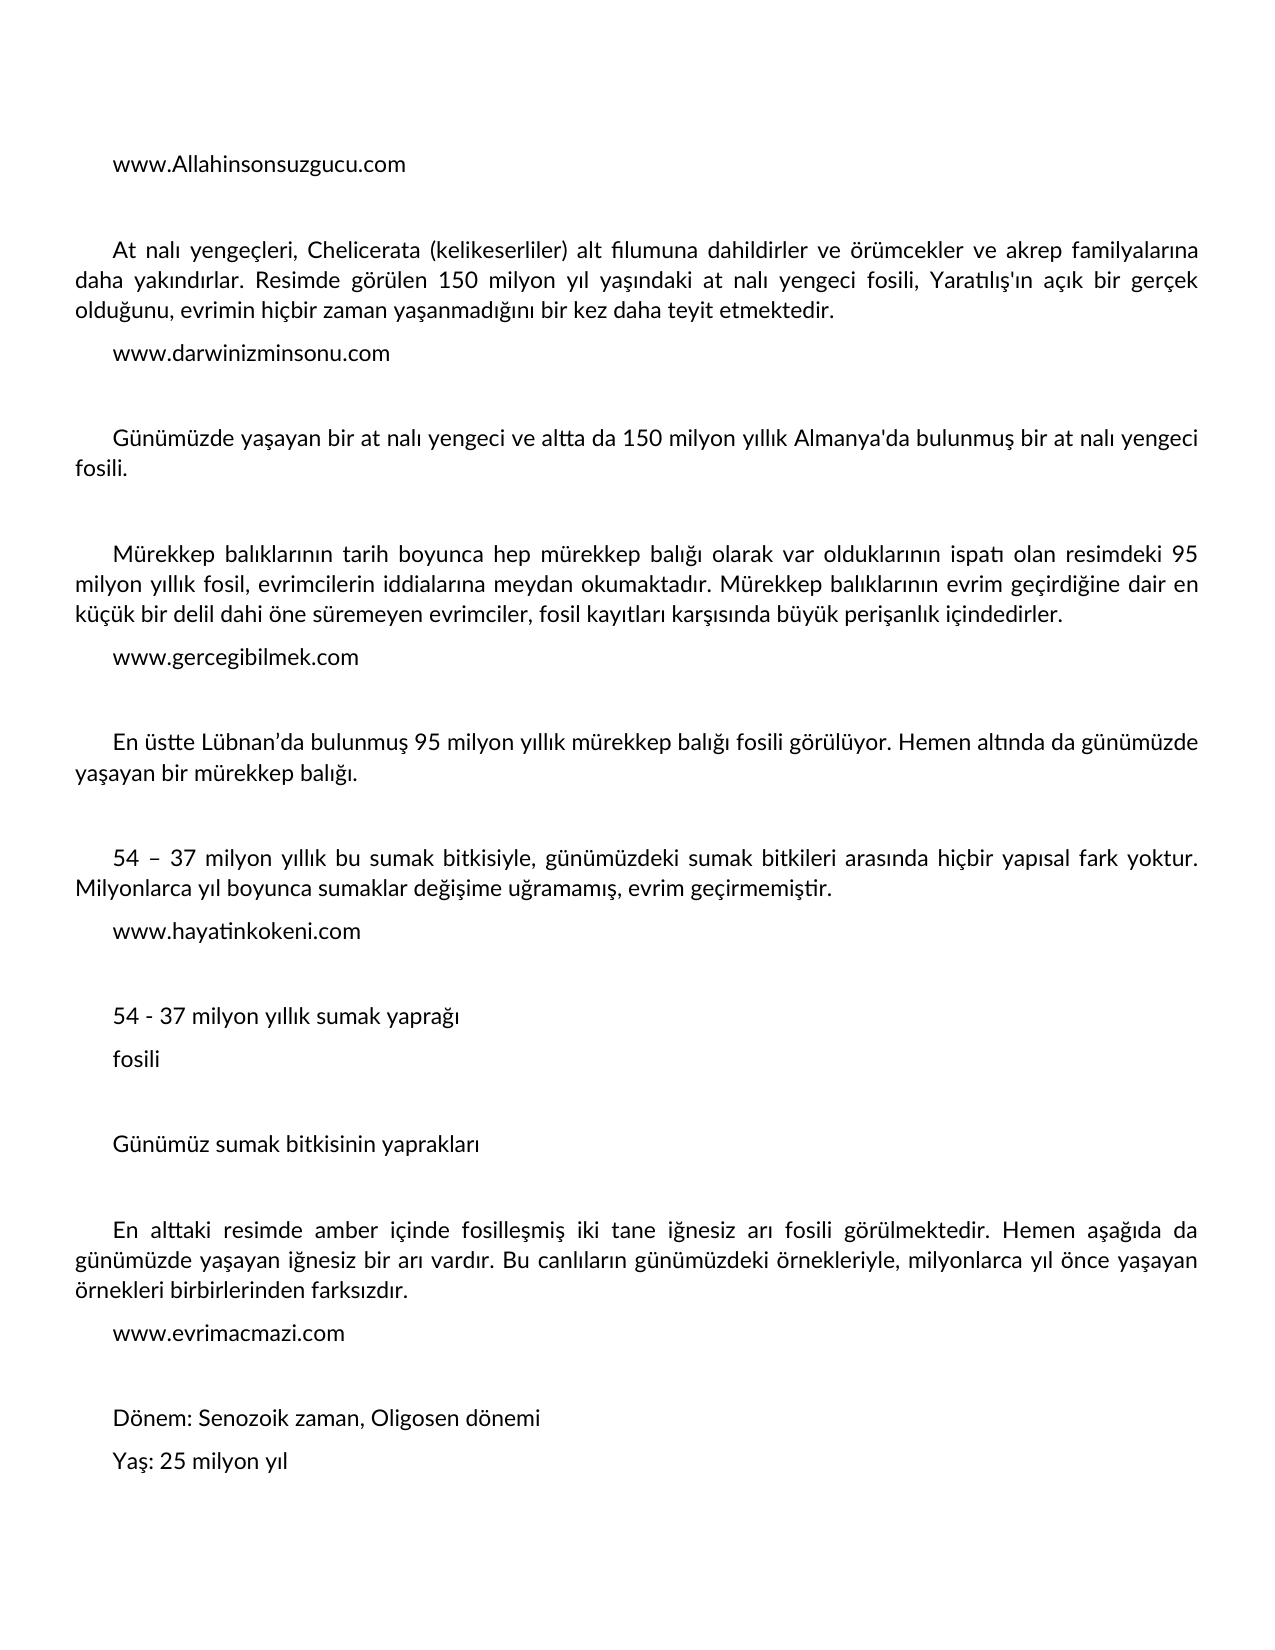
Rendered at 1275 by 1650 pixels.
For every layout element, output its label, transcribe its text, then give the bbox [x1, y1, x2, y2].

text www.gercegibilmek.com [75, 643, 1200, 670]
text At nalı yengeçleri, Chelicerata (kelikeserliler) alt filumuna dahildirler ve örümcekler ve akrep familyalarına daha yakındırlar. Resimde görülen 150 milyon yıl yaşındaki at nalı yengeci fosili, Yaratılış'ın açık bir gerçek olduğunu, evrimin hiçbir zaman yaşanmadığını bir kez daha teyit etmektedir. [75, 235, 1200, 323]
text 54 - 37 milyon yıllık sumak yaprağı [75, 1002, 1200, 1029]
text Dönem: Senozoik zaman, Oligosen dönemi [75, 1404, 1200, 1432]
text www.evrimacmazi.com [75, 1319, 1200, 1346]
text En alttaki resimde amber içinde fosilleşmiş iki tane iğnesiz arı fosili görülmektedir. Hemen aşağıda da günümüzde yaşayan iğnesiz bir arı vardır. Bu canlıların günümüzdeki örnekleriyle, milyonlarca yıl önce yaşayan örnekleri birbirlerinden farksızdır. [75, 1216, 1200, 1303]
text Günümüzde yaşayan bir at nalı yengeci ve altta da 150 milyon yıllık Almanya'da bulunmuş bir at nalı yengeci fosili. [75, 424, 1200, 482]
text 54 – 37 milyon yıllık bu sumak bitkisiyle, günümüzdeki sumak bitkileri arasında hiçbir yapısal fark yoktur. Milyonlarca yıl boyunca sumaklar değişime uğramamış, evrim geçirmemiştir. [75, 844, 1200, 901]
text www.Allahinsonsuzgucu.com [75, 150, 1200, 177]
text www.hayatinkokeni.com [75, 917, 1200, 944]
text Mürekkep balıklarının tarih boyunca hep mürekkep balığı olarak var olduklarının ispatı olan resimdeki 95 milyon yıllık fosil, evrimcilerin iddialarına meydan okumaktadır. Mürekkep balıklarının evrim geçirdiğine dair en küçük bir delil dahi öne süremeyen evrimciler, fosil kayıtları karşısında büyük perişanlık içindedirler. [75, 539, 1200, 627]
text www.darwinizminsonu.com [75, 338, 1200, 366]
text En üstte Lübnan’da bulunmuş 95 milyon yıllık mürekkep balığı fosili görülüyor. Hemen altında da günümüzde yaşayan bir mürekkep balığı. [75, 728, 1200, 786]
text fosili [75, 1045, 1200, 1072]
text Yaş: 25 milyon yıl [75, 1447, 1200, 1474]
text Günümüz sumak bitkisinin yaprakları [75, 1130, 1200, 1158]
